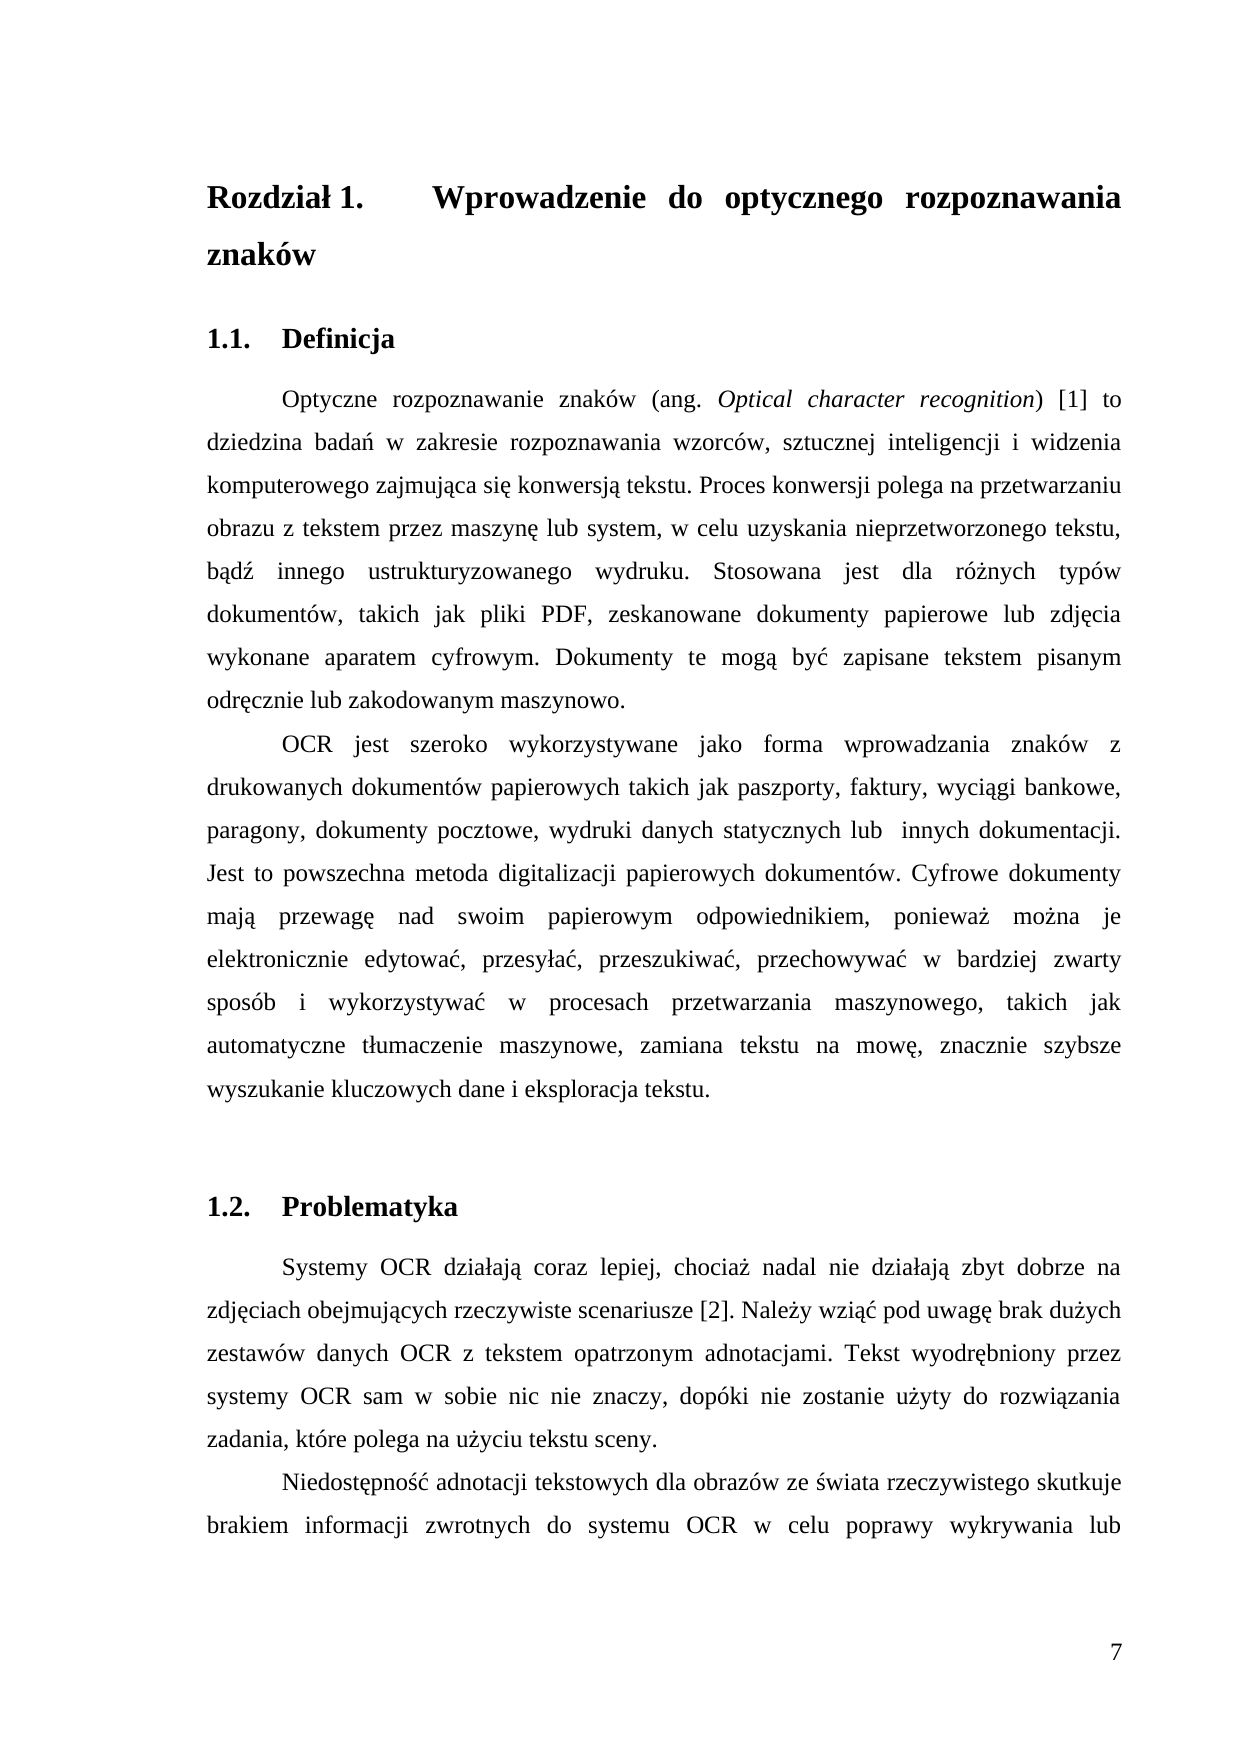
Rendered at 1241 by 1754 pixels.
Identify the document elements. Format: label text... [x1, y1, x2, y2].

text Niedostępność adnotacji tekstowych dla obrazów ze świata rzeczywistego skutkuje brakiem informacji zwrotnych do systemu OCR w celu poprawy wykrywania lub [207, 1467, 1122, 1539]
text Systemy OCR działają coraz lepiej, chociaż nadal nie działają zbyt dobrze na zdjęciach obejmujących rzeczywiste scenariusze [2]. Należy wziąć pod uwagę brak dużych zestawów danych OCR z tekstem opatrzonym adnotacjami. Tekst wyodrębniony przez systemy OCR sam w sobie nic nie znaczy, dopóki nie zostanie użyty do rozwiązania zadania, które polega na użyciu tekstu sceny. [207, 1252, 1122, 1453]
text Optyczne rozpoznawanie znaków (ang. Optical character recognition) [1] to dziedzina badań w zakresie rozpoznawania wzorców, sztucznej inteligencji i widzenia komputerowego zajmująca się konwersją tekstu. Proces konwersji polega na przetwarzaniu obrazu z tekstem przez maszynę lub system, w celu uzyskania nieprzetworzonego tekstu, bądź innego ustrukturyzowanego wydruku. Stosowana jest dla różnych typów dokumentów, takich jak pliki PDF, zeskanowane dokumenty papierowe lub zdjęcia wykonane aparatem cyfrowym. Dokumenty te mogą być zapisane tekstem pisanym odręcznie lub zakodowanym maszynowo. [207, 384, 1122, 714]
subtitle Problematyka [207, 1189, 1122, 1223]
subtitle Wprowadzenie do optycznego rozpoznawania znaków [207, 177, 1122, 273]
text OCR jest szeroko wykorzystywane jako forma wprowadzania znaków z drukowanych dokumentów papierowych takich jak paszporty, faktury, wyciągi bankowe, paragony, dokumenty pocztowe, wydruki danych statycznych lub innych dokumentacji. Jest to powszechna metoda digitalizacji papierowych dokumentów. Cyfrowe dokumenty mają przewagę nad swoim papierowym odpowiednikiem, ponieważ można je elektronicznie edytować, przesyłać, przeszukiwać, przechowywać w bardziej zwarty sposób i wykorzystywać w procesach przetwarzania maszynowego, takich jak automatyczne tłumaczenie maszynowe, zamiana tekstu na mowę, znacznie szybsze wyszukanie kluczowych dane i eksploracja tekstu. [207, 729, 1122, 1102]
subtitle Definicja [207, 322, 1122, 355]
